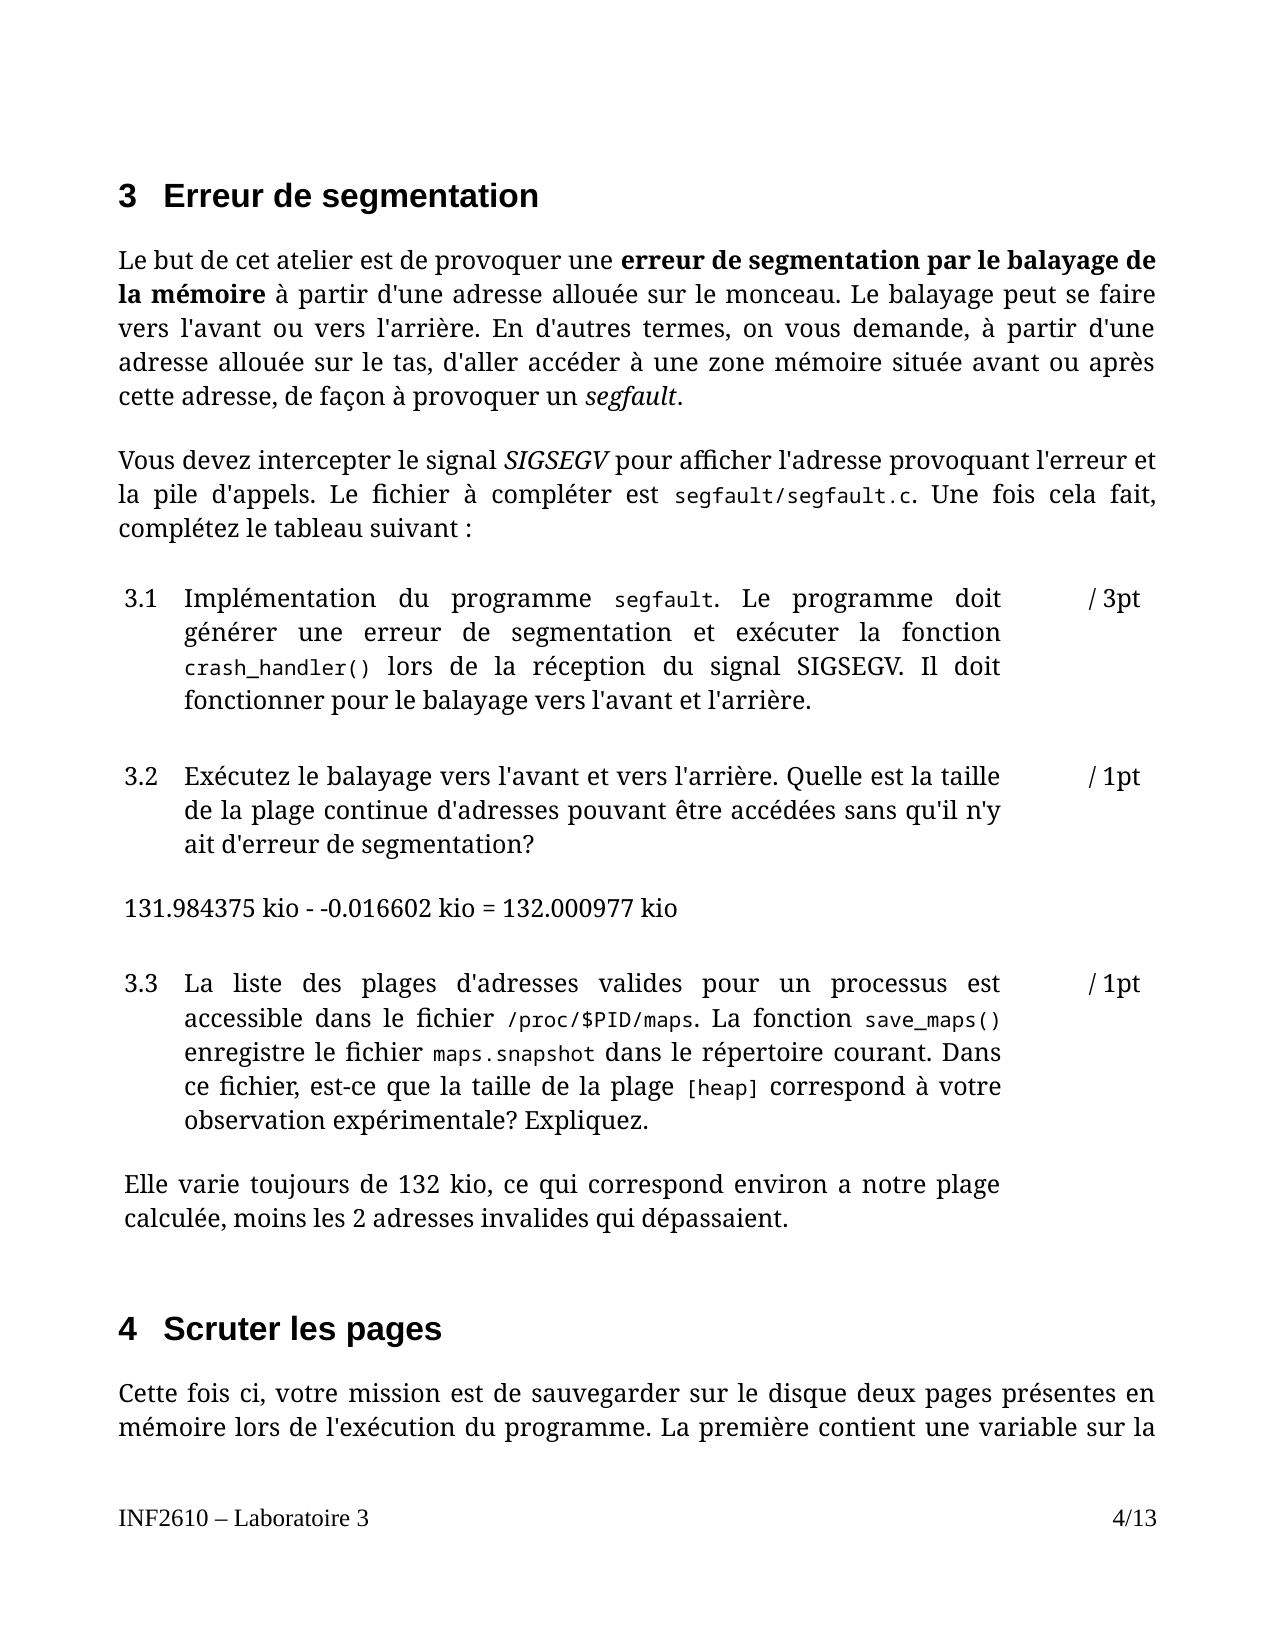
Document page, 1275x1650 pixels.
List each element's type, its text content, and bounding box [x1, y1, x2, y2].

table_header Implémentation du programme segfault. Le programme doit générer une erreur de segmentation et exécuter la fonction crash_handler() lors de la réception du signal SIGSEGV. Il doit fonctionner pour le balayage vers l'avant et l'arrière. [118, 560, 1007, 738]
table_cell [1008, 738, 1077, 945]
table_cell / 1pt [1077, 738, 1157, 945]
text Cette fois ci, votre mission est de sauvegarder sur le disque deux pages présentes en mémoire lors de l'exécution du programme. La première contient une variable sur la [118, 1375, 1157, 1443]
table_cell [1008, 945, 1077, 1255]
table_header [1008, 560, 1077, 738]
subtitle Scruter les pages [118, 1309, 1157, 1348]
table_cell / 1pt [1077, 945, 1157, 1255]
subtitle Erreur de segmentation [118, 176, 1157, 215]
text Le but de cet atelier est de provoquer une erreur de segmentation par le balayage de la mémoire à partir d'une adresse allouée sur le monceau. Le balayage peut se faire vers l'avant ou vers l'arrière. En d'autres termes, on vous demande, à partir d'une adresse allouée sur le tas, d'aller accéder à une zone mémoire située avant ou après cette adresse, de façon à provoquer un segfault. [118, 242, 1157, 413]
text Vous devez intercepter le signal SIGSEGV pour afficher l'adresse provoquant l'erreur et la pile d'appels. Le fichier à compléter est segfault/segfault.c. Une fois cela fait, complétez le tableau suivant : [118, 443, 1157, 545]
table_header / 3pt [1077, 560, 1157, 738]
table_cell La liste des plages d'adresses valides pour un processus est accessible dans le fichier /proc/$PID/maps. La fonction save_maps() enregistre le fichier maps.snapshot dans le répertoire courant. Dans ce fichier, est-ce que la taille de la plage [heap] correspond à votre observation expérimentale? Expliquez. Elle varie toujours de 132 kio, ce qui correspond environ a notre plage calculée, moins les 2 adresses invalides qui dépassaient. [118, 945, 1007, 1255]
table_cell Exécutez le balayage vers l'avant et vers l'arrière. Quelle est la taille de la plage continue d'adresses pouvant être accédées sans qu'il n'y ait d'erreur de segmentation? 131.984375 kio - -0.016602 kio = 132.000977 kio [118, 738, 1007, 945]
